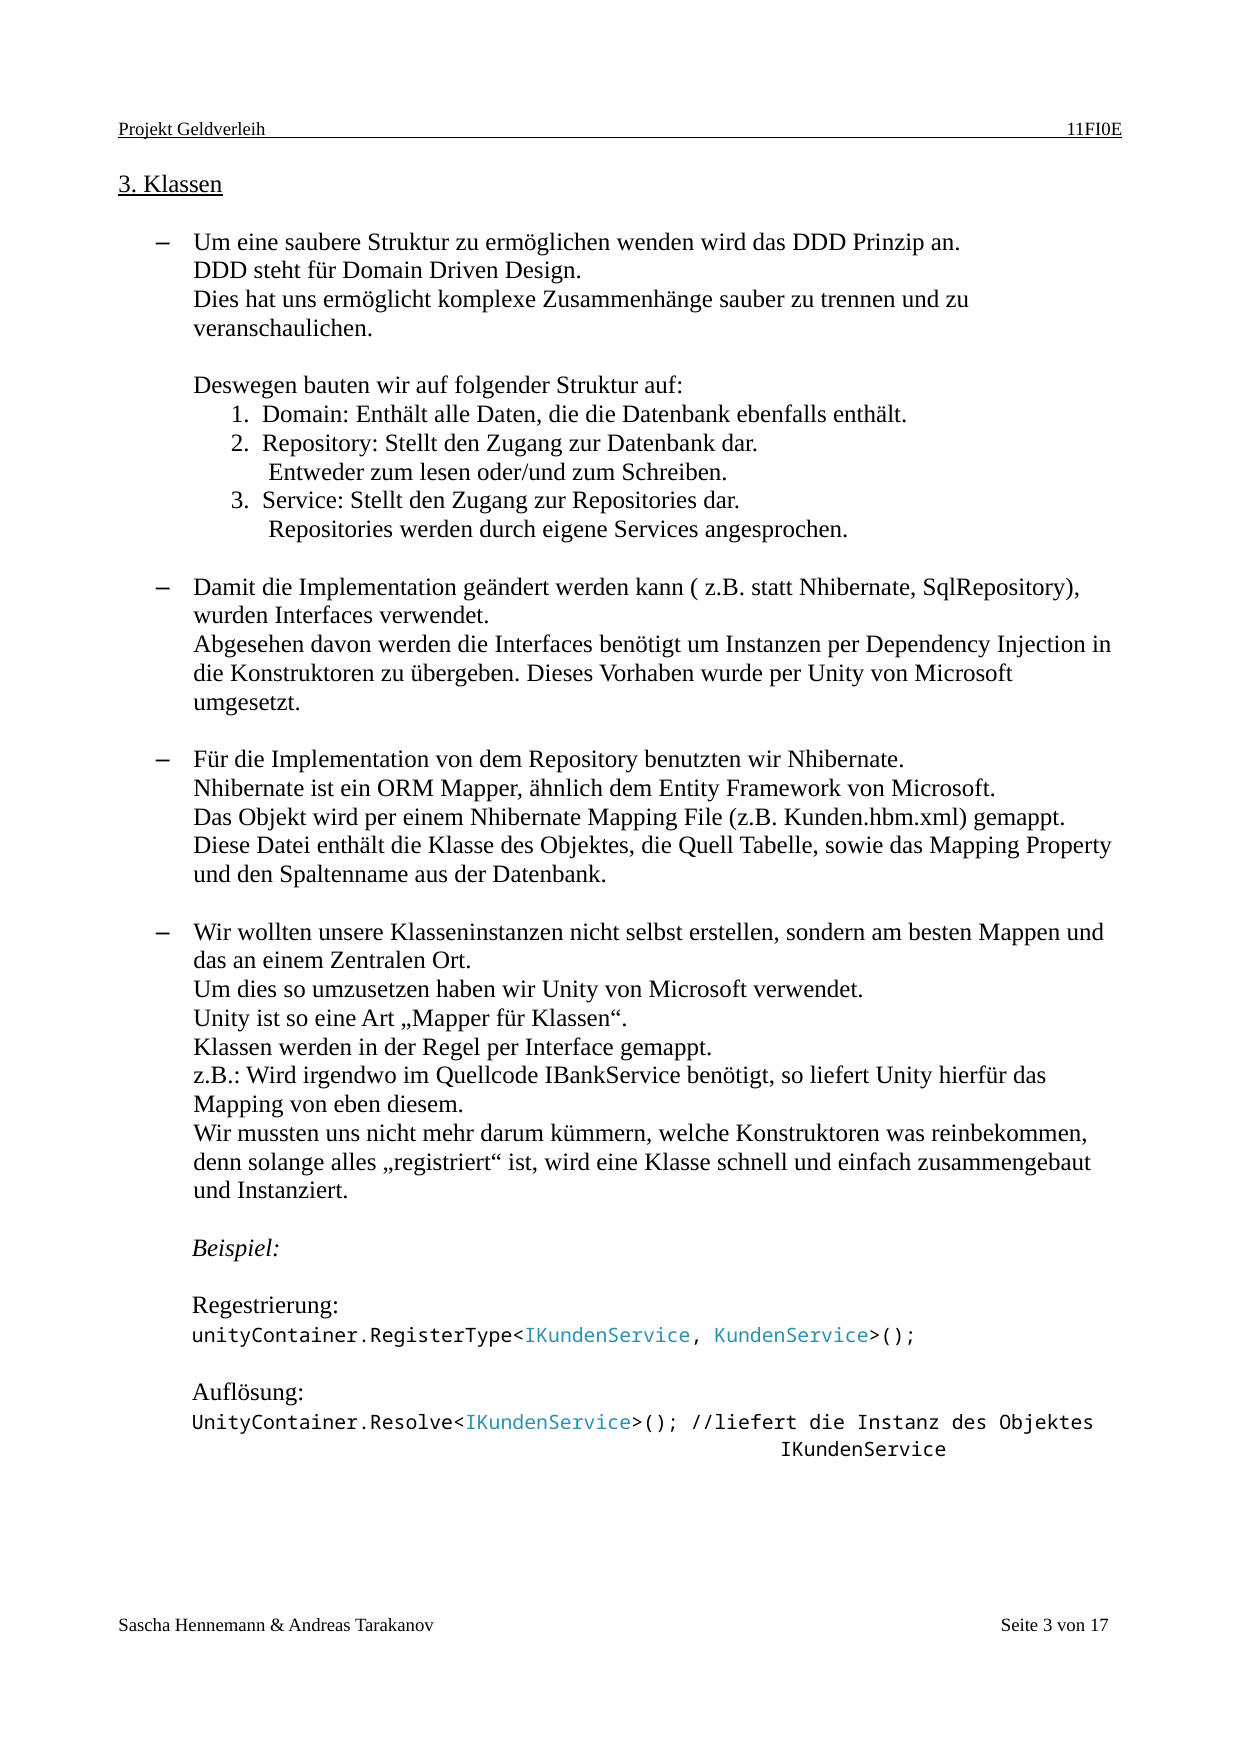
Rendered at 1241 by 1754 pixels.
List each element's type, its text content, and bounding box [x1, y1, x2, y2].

list Abgesehen davon werden die Interfaces benötigt um Instanzen per Dependency Injection in die Konstruktoren zu übergeben. Dieses Vorhaben wurde per Unity von Microsoft umgesetzt. [156, 629, 1122, 715]
text UnityContainer.Resolve<IKundenService>(); //liefert die Instanz des Objektes IKundenService [118, 1406, 1122, 1462]
text 3. Klassen [118, 169, 1122, 198]
text Regestrierung: [118, 1290, 1122, 1319]
list 3. Service: Stellt den Zugang zur Repositories dar. [193, 485, 1122, 514]
text Beispiel: [118, 1233, 1122, 1262]
list Damit die Implementation geändert werden kann ( z.B. statt Nhibernate, SqlRepository), wurden Interfaces verwendet. [156, 572, 1122, 629]
list Für die Implementation von dem Repository benutzten wir Nhibernate. [156, 744, 1122, 773]
list Deswegen bauten wir auf folgender Struktur auf: [156, 370, 1122, 399]
list Entweder zum lesen oder/und zum Schreiben. [231, 457, 1122, 485]
text unityContainer.RegisterType<IKundenService, KundenService>(); [118, 1319, 1122, 1348]
list 2. Repository: Stellt den Zugang zur Datenbank dar. [193, 428, 1122, 457]
list Klassen werden in der Regel per Interface gemappt. [156, 1032, 1122, 1060]
list Um eine saubere Struktur zu ermöglichen wenden wird das DDD Prinzip an. [156, 227, 1122, 255]
list Wir wollten unsere Klasseninstanzen nicht selbst erstellen, sondern am besten Mappen und das an einem Zentralen Ort. [156, 917, 1122, 974]
list Dies hat uns ermöglicht komplexe Zusammenhänge sauber zu trennen und zu veranschaulichen. [156, 284, 1122, 342]
list Unity ist so eine Art „Mapper für Klassen“. [156, 1003, 1122, 1032]
list Nhibernate ist ein ORM Mapper, ähnlich dem Entity Framework von Microsoft. [156, 773, 1122, 802]
list Repositories werden durch eigene Services angesprochen. [231, 514, 1122, 543]
list Das Objekt wird per einem Nhibernate Mapping File (z.B. Kunden.hbm.xml) gemappt. Diese Datei enthält die Klasse des Objektes, die Quell Tabelle, sowie das Mapping Property und den Spaltenname aus der Datenbank. [156, 802, 1122, 888]
list DDD steht für Domain Driven Design. [156, 255, 1122, 284]
list z.B.: Wird irgendwo im Quellcode IBankService benötigt, so liefert Unity hierfür das Mapping von eben diesem. [156, 1060, 1122, 1118]
list Um dies so umzusetzen haben wir Unity von Microsoft verwendet. [156, 974, 1122, 1003]
text Auflösung: [118, 1377, 1122, 1406]
list Wir mussten uns nicht mehr darum kümmern, welche Konstruktoren was reinbekommen, denn solange alles „registriert“ ist, wird eine Klasse schnell und einfach zusammengebaut und Instanziert. [156, 1118, 1122, 1204]
list 1. Domain: Enthält alle Daten, die die Datenbank ebenfalls enthält. [193, 399, 1122, 428]
